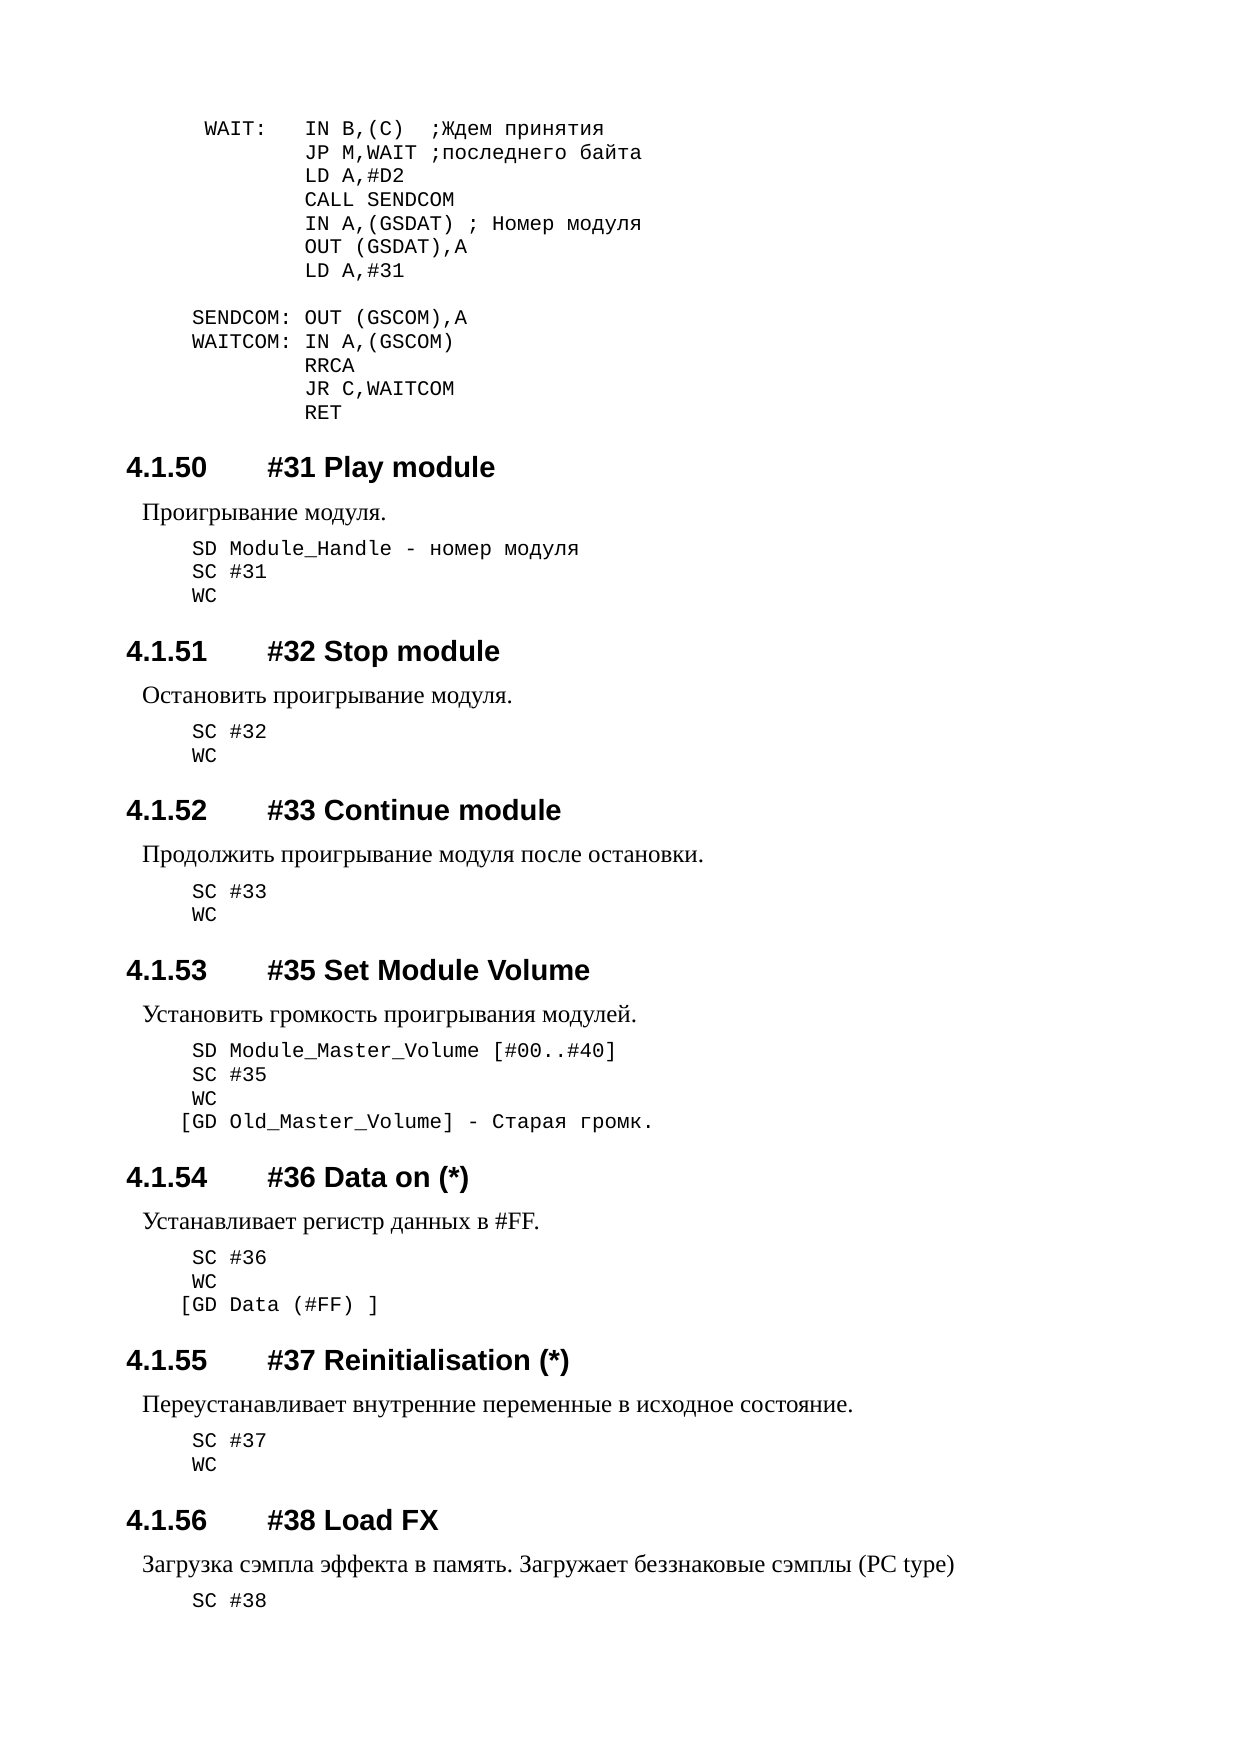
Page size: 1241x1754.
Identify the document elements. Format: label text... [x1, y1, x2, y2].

text JR C,WAITCOM [118, 378, 1122, 402]
text WC [118, 1454, 1122, 1478]
text [GD Old_Master_Volume] - Старая громк. [118, 1111, 1122, 1135]
text WAIT: IN B,(C) ;Ждем принятия [118, 118, 1122, 142]
subtitle #31 Play module [118, 451, 1122, 484]
subtitle #32 Stop module [118, 634, 1122, 667]
text IN A,(GSDAT) ; Номер модуля [118, 213, 1122, 236]
text LD A,#31 [118, 260, 1122, 284]
text WC [118, 745, 1122, 768]
text SENDCOM: OUT (GSCOM),A [118, 307, 1122, 331]
subtitle #33 Continue module [118, 793, 1122, 827]
text Устанавливает регистр данных в #FF. [118, 1206, 1122, 1234]
text SC #35 [118, 1064, 1122, 1087]
text RRCA [118, 354, 1122, 378]
text SD Module_Master_Volume [#00..#40] [118, 1040, 1122, 1064]
text WC [118, 1087, 1122, 1111]
text OUT (GSDAT),A [118, 236, 1122, 260]
text SC #36 [118, 1247, 1122, 1271]
text WAITCOM: IN A,(GSCOM) [118, 331, 1122, 354]
text Остановить проигрывание модуля. [118, 680, 1122, 708]
text Продолжить проигрывание модуля после остановки. [118, 839, 1122, 868]
text JP M,WAIT ;последнего байта [118, 142, 1122, 165]
text WC [118, 904, 1122, 928]
subtitle #37 Reinitialisation (*) [118, 1343, 1122, 1377]
text CALL SENDCOM [118, 189, 1122, 213]
text LD A,#D2 [118, 165, 1122, 189]
text RET [118, 402, 1122, 426]
text Загрузка сэмпла эффекта в память. Загружает беззнаковые сэмплы (PC type) [118, 1549, 1122, 1577]
text Проигрывание модуля. [118, 497, 1122, 525]
text WC [118, 1271, 1122, 1294]
subtitle #35 Set Module Volume [118, 953, 1122, 986]
text SD Module_Handle - номер модуля [118, 538, 1122, 561]
text SC #37 [118, 1430, 1122, 1454]
subtitle #38 Load FX [118, 1503, 1122, 1536]
text WC [118, 585, 1122, 609]
text SC #32 [118, 721, 1122, 745]
text Установить громкость проигрывания модулей. [118, 999, 1122, 1028]
text [GD Data (#FF) ] [118, 1294, 1122, 1318]
text Переустанавливает внутренние переменные в исходное состояние. [118, 1389, 1122, 1418]
text SC #33 [118, 881, 1122, 904]
subtitle #36 Data on (*) [118, 1160, 1122, 1193]
text SC #38 [118, 1590, 1122, 1613]
text SC #31 [118, 561, 1122, 585]
